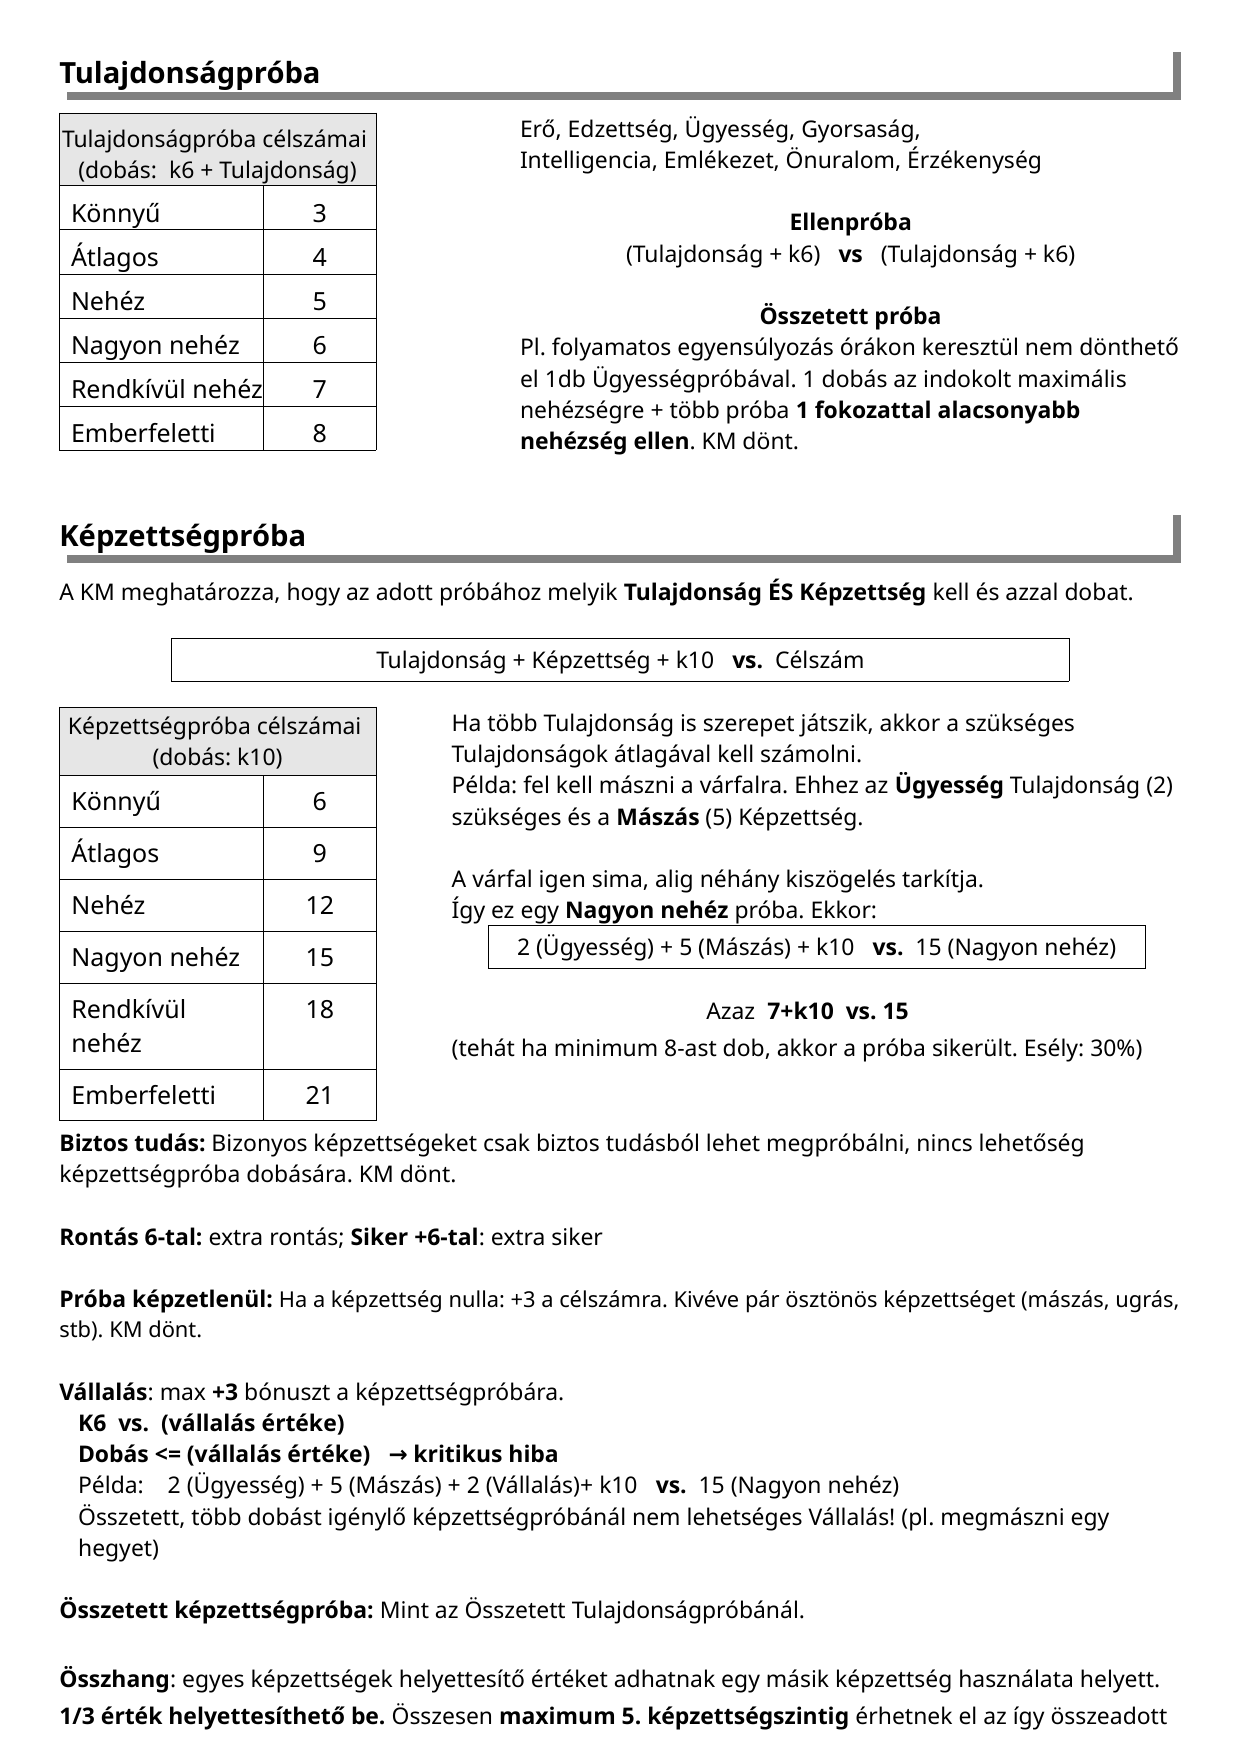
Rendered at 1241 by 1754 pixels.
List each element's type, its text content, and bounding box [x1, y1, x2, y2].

table_cell 6 [264, 776, 376, 827]
table_cell Nehéz [60, 880, 263, 931]
text (tehát ha minimum 8-ast dob, akkor a próba sikerült. Esély: 30%) [451, 1032, 1181, 1064]
table_cell Nagyon nehéz [60, 319, 263, 362]
text Ha több Tulajdonság is szerepet játszik, akkor a szükséges Tulajdonságok átlagával kell számolni. [451, 707, 1181, 769]
table_cell Emberfeletti [60, 1070, 263, 1120]
table_cell Emberfeletti [60, 407, 263, 450]
table_cell 12 [264, 880, 376, 931]
table_header 2 (Ügyesség) + 5 (Mászás) + k10 vs. 15 (Nagyon nehéz) [489, 926, 1145, 968]
text Példa: fel kell mászni a várfalra. Ehhez az Ügyesség Tulajdonság (2) szükséges és a Mászás (5) Képzettség. [451, 769, 1181, 863]
table_cell Nagyon nehéz [60, 932, 263, 983]
text Pl. folyamatos egyensúlyozás órákon keresztül nem dönthető el 1db Ügyességpróbával. 1 dobás az indokolt maximális nehézségre + több próba 1 fokozattal alacsonyabb nehézség ellen. KM dönt. [520, 331, 1181, 456]
text (Tulajdonság + k6) vs (Tulajdonság + k6) [520, 237, 1181, 269]
table_header Tulajdonság + Képzettség + k10 vs. Célszám [172, 639, 1069, 681]
text Összetett próba [520, 269, 1181, 331]
table_cell Átlagos [60, 230, 263, 273]
table_cell Könnyű [60, 776, 263, 827]
table_cell Rendkívül nehéz [60, 363, 263, 406]
text Próba képzetlenül: Ha a képzettség nulla: +3 a célszámra. Kivéve pár ösztönös képzettséget (mászás, ugrás, stb). KM dönt. [59, 1283, 1181, 1344]
table_cell Nehéz [60, 275, 263, 318]
table_cell Átlagos [60, 828, 263, 879]
table_cell 18 [264, 984, 376, 1068]
subtitle Képzettségpróba [59, 515, 1173, 555]
table_cell 4 [264, 230, 376, 273]
text Biztos tudás: Bizonyos képzettségeket csak biztos tudásból lehet megpróbálni, nincs lehetőség képzettségpróba dobására. KM dönt. [59, 1127, 1181, 1189]
table_cell 6 [264, 319, 376, 362]
text K6 vs. (vállalás értéke) [78, 1407, 1181, 1438]
table_cell 21 [264, 1070, 376, 1120]
table_header Képzettségpróba célszámai (dobás: k10) [60, 708, 376, 775]
text 1/3 érték helyettesíthető be. Összesen maximum 5. képzettségszintig érhetnek el az így összeadott [59, 1700, 1181, 1731]
text Dobás <= (vállalás értéke) → kritikus hiba [78, 1438, 1181, 1469]
table_cell 15 [264, 932, 376, 983]
table_cell 3 [264, 186, 376, 229]
text Vállalás: max +3 bónuszt a képzettségpróbára. [59, 1376, 1181, 1407]
text Azaz 7+k10 vs. 15 [451, 995, 1181, 1026]
text A várfal igen sima, alig néhány kiszögelés tarkítja. Így ez egy Nagyon nehéz próba. Ekkor: [451, 863, 1181, 925]
table_cell Könnyű [60, 186, 263, 229]
table_cell Rendkívül nehéz [60, 984, 263, 1068]
table_cell 7 [264, 363, 376, 406]
table_cell 8 [264, 407, 376, 450]
text Ellenpróba [520, 206, 1181, 237]
text Példa: 2 (Ügyesség) + 5 (Mászás) + 2 (Vállalás)+ k10 vs. 15 (Nagyon nehéz) [78, 1469, 1181, 1501]
table_cell 9 [264, 828, 376, 879]
text Összetett, több dobást igénylő képzettségpróbánál nem lehetséges Vállalás! (pl. megmászni egy hegyet) [78, 1501, 1181, 1563]
text Összhang: egyes képzettségek helyettesítő értéket adhatnak egy másik képzettség használata helyett. [59, 1631, 1181, 1694]
table_header Tulajdonságpróba célszámai (dobás: k6 + Tulajdonság) [60, 114, 376, 185]
table_cell 5 [264, 275, 376, 318]
text A KM meghatározza, hogy az adott próbához melyik Tulajdonság ÉS Képzettség kell és azzal dobat. [59, 576, 1181, 607]
text Összetett képzettségpróba: Mint az Összetett Tulajdonságpróbánál. [59, 1594, 1181, 1626]
text Rontás 6-tal: extra rontás; Siker +6-tal: extra siker [59, 1221, 1181, 1252]
text Erő, Edzettség, Ügyesség, Gyorsaság, Intelligencia, Emlékezet, Önuralom, Érzékenység [520, 112, 1181, 175]
subtitle Tulajdonságpróba [59, 52, 1173, 92]
